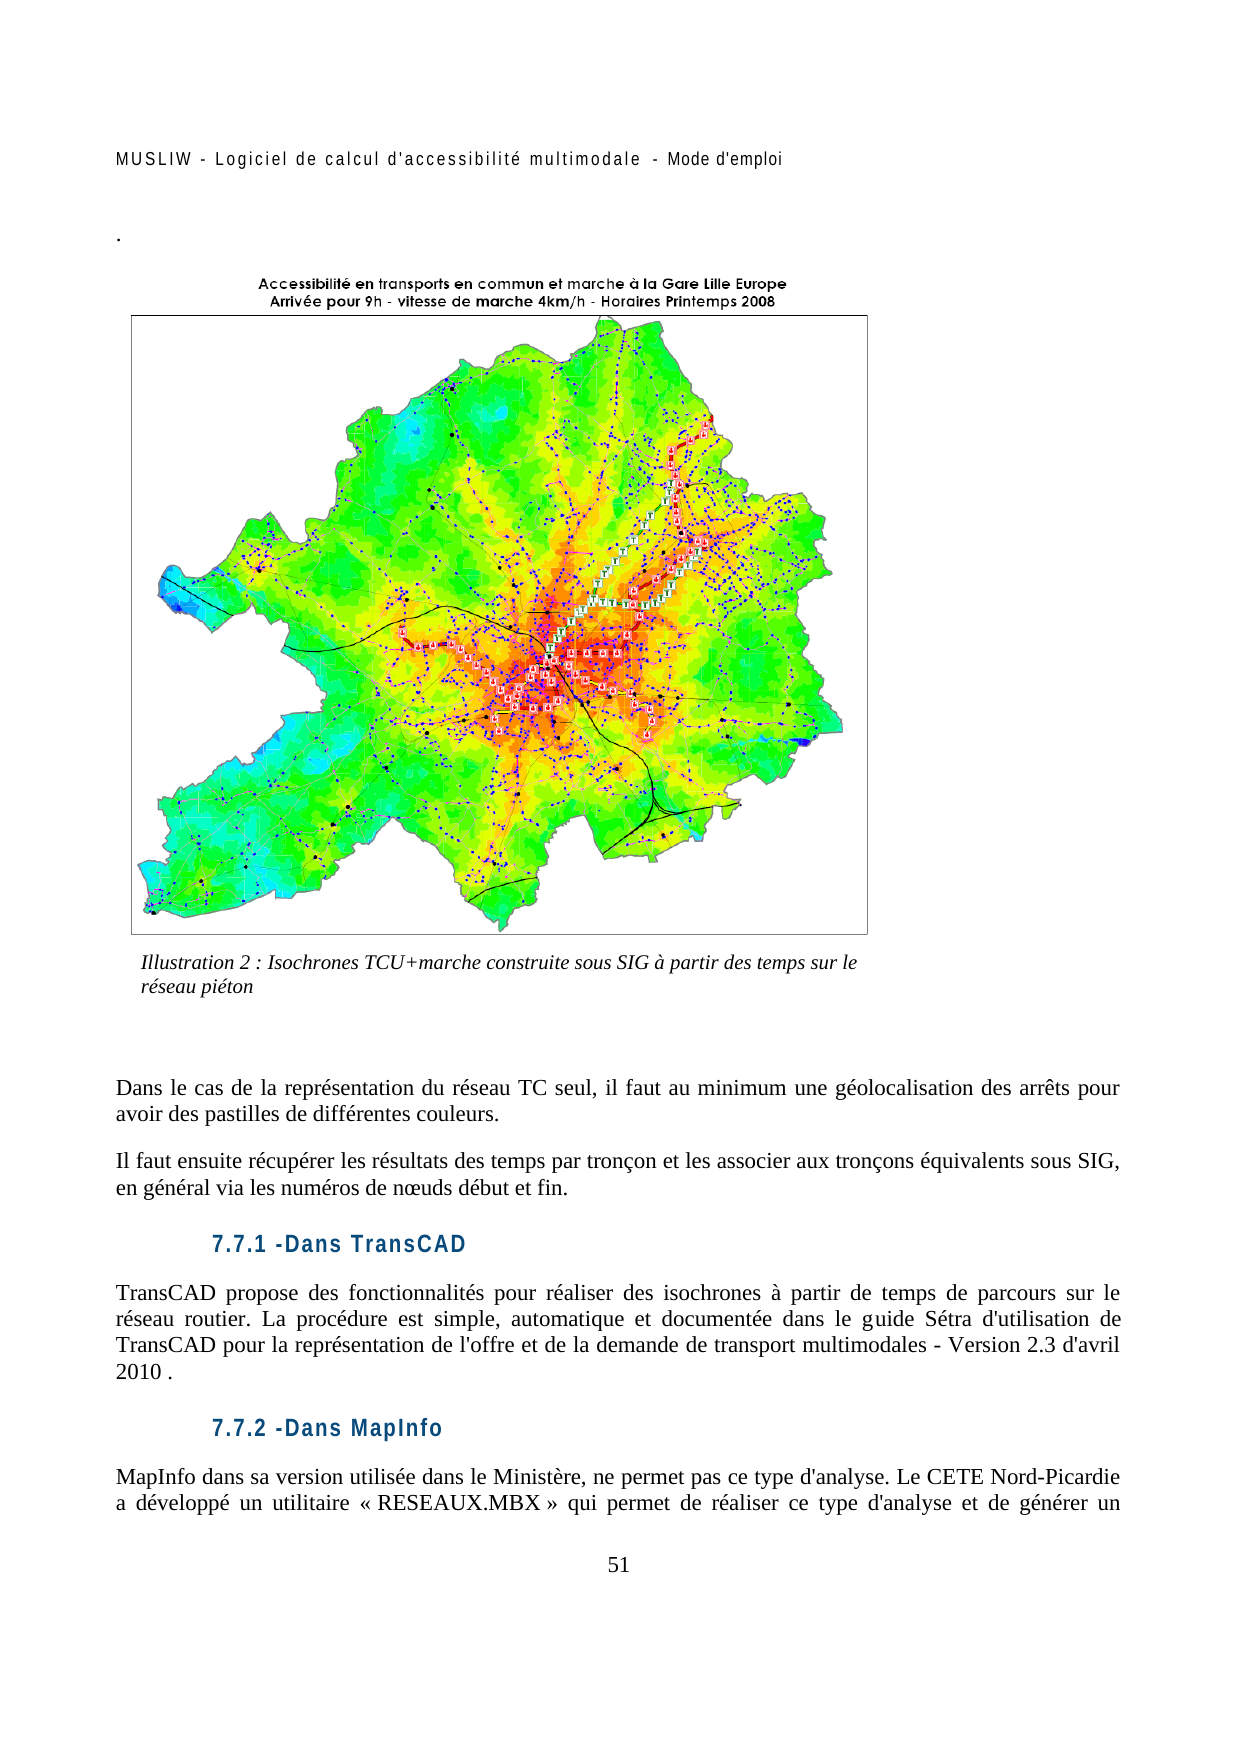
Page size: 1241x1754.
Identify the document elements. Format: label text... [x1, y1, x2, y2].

text Dans le cas de la représentation du réseau TC seul, il faut au minimum une géolocalisation des arrêts pour avoir des pastilles de différentes couleurs. [116, 1074, 1122, 1127]
subtitle Dans MapInfo [211, 1413, 1122, 1442]
text . [116, 220, 1122, 1006]
text Il faut ensuite récupérer les résultats des temps par tronçon et les associer aux tronçons équivalents sous SIG, en général via les numéros de nœuds début et fin. [116, 1147, 1122, 1200]
text TransCAD propose des fonctionnalités pour réaliser des isochrones à partir de temps de parcours sur le réseau routier. La procédure est simple, automatique et documentée dans le guide Sétra d'utilisation de TransCAD pour la représentation de l'offre et de la demande de transport multimodales - Version 2.3 d'avril 2010 . [116, 1279, 1122, 1384]
text MapInfo dans sa version utilisée dans le Ministère, ne permet pas ce type d'analyse. Le CETE Nord-Picardie a développé un utilitaire « RESEAUX.MBX » qui permet de réaliser ce type d'analyse et de générer un [116, 1463, 1122, 1516]
text Illustration 2 : Isochrones TCU+marche construite sous SIG à partir des temps sur le réseau piéton [141, 950, 893, 998]
subtitle Dans TransCAD [211, 1229, 1122, 1258]
